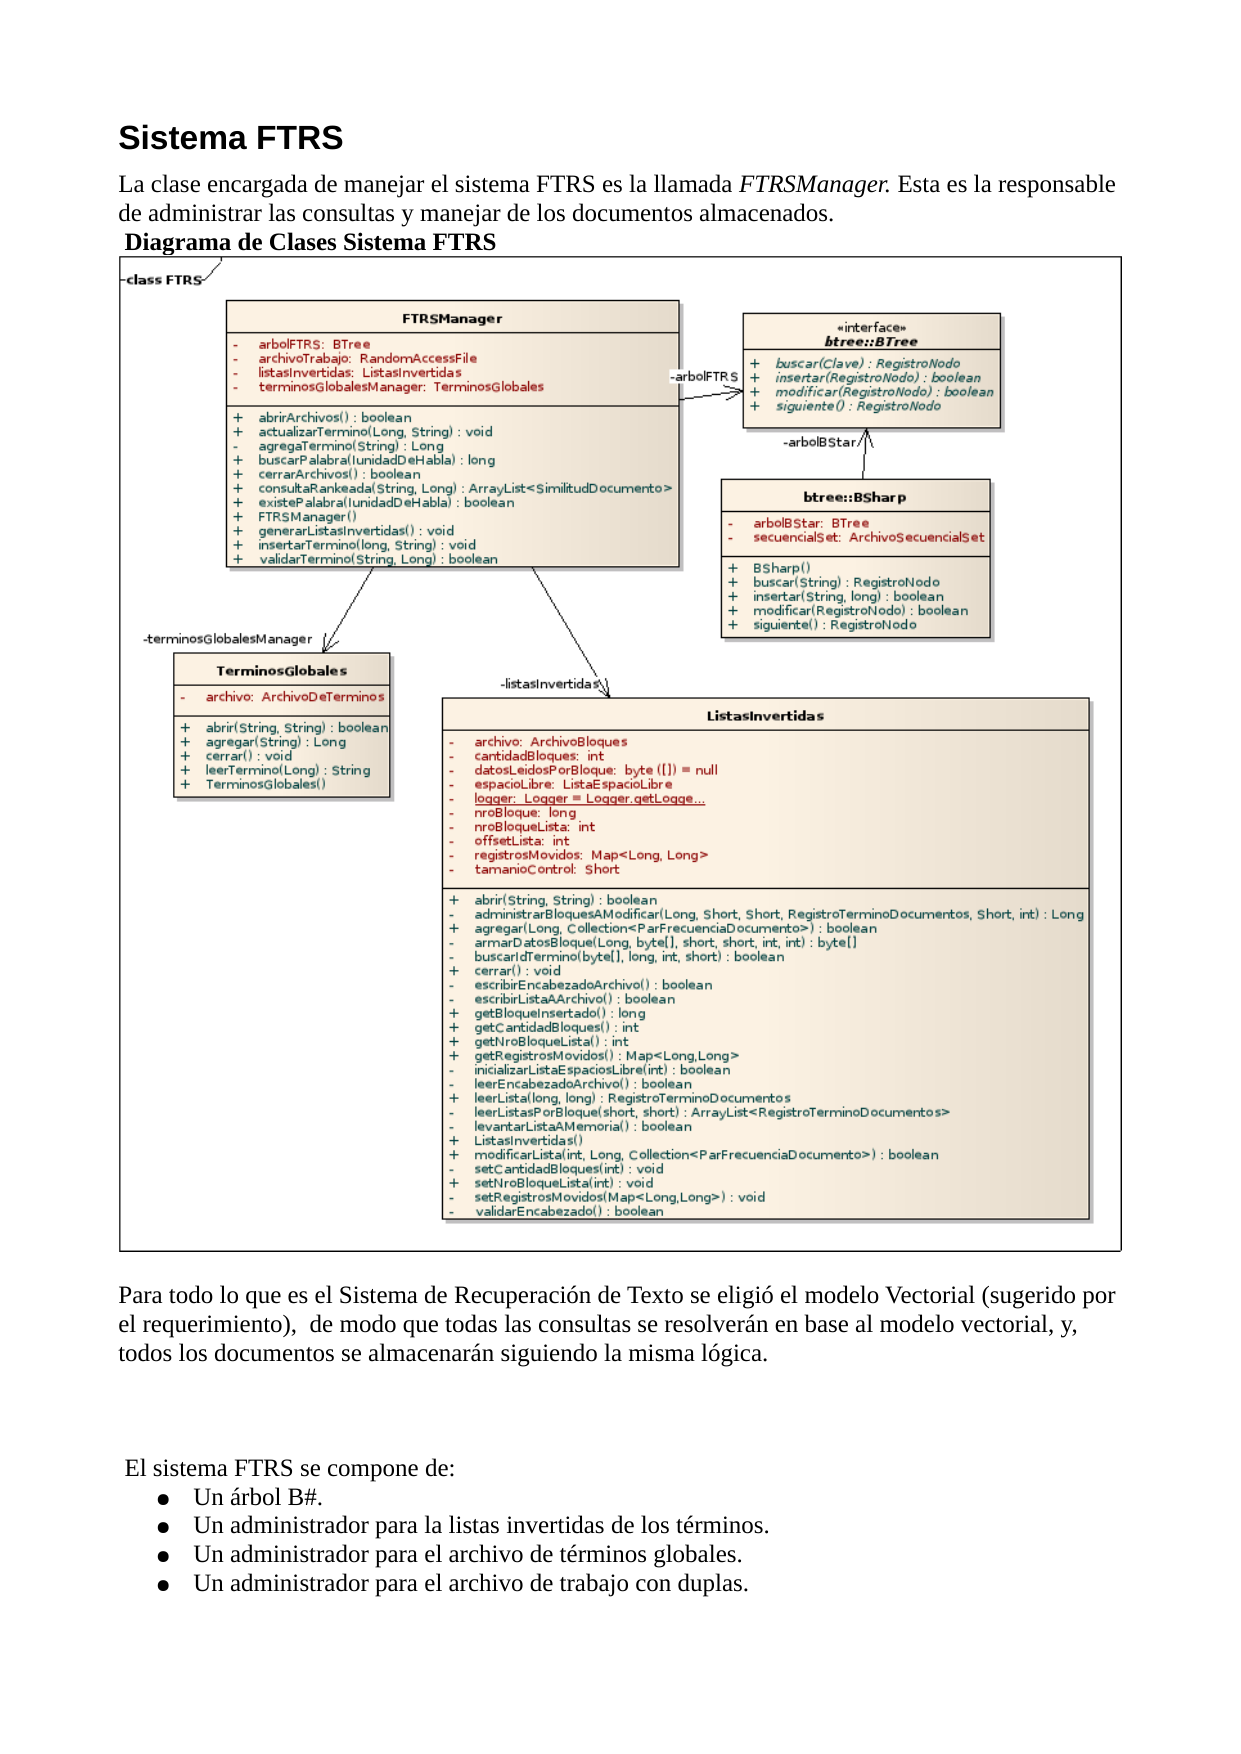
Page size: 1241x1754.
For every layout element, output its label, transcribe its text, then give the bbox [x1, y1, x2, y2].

subtitle Sistema FTRS [118, 118, 1122, 157]
text El sistema FTRS se compone de: [118, 1453, 1122, 1482]
picture [118, 255, 1122, 1252]
list Un árbol B#. [156, 1482, 1122, 1510]
list Un administrador para el archivo de términos globales. [156, 1539, 1122, 1568]
text Diagrama de Clases Sistema FTRS [118, 227, 1122, 255]
list Un administrador para la listas invertidas de los términos. [156, 1510, 1122, 1539]
text Para todo lo que es el Sistema de Recuperación de Texto se eligió el modelo Vectorial (sugerido por el requerimiento), de modo que todas las consultas se resolverán en base al modelo vectorial, y, todos los documentos se almacenarán siguiendo la misma lógica. [118, 1280, 1122, 1367]
text La clase encargada de manejar el sistema FTRS es la llamada FTRSManager. Esta es la responsable de administrar las consultas y manejar de los documentos almacenados. [118, 169, 1122, 227]
list Un administrador para el archivo de trabajo con duplas. [156, 1568, 1122, 1597]
